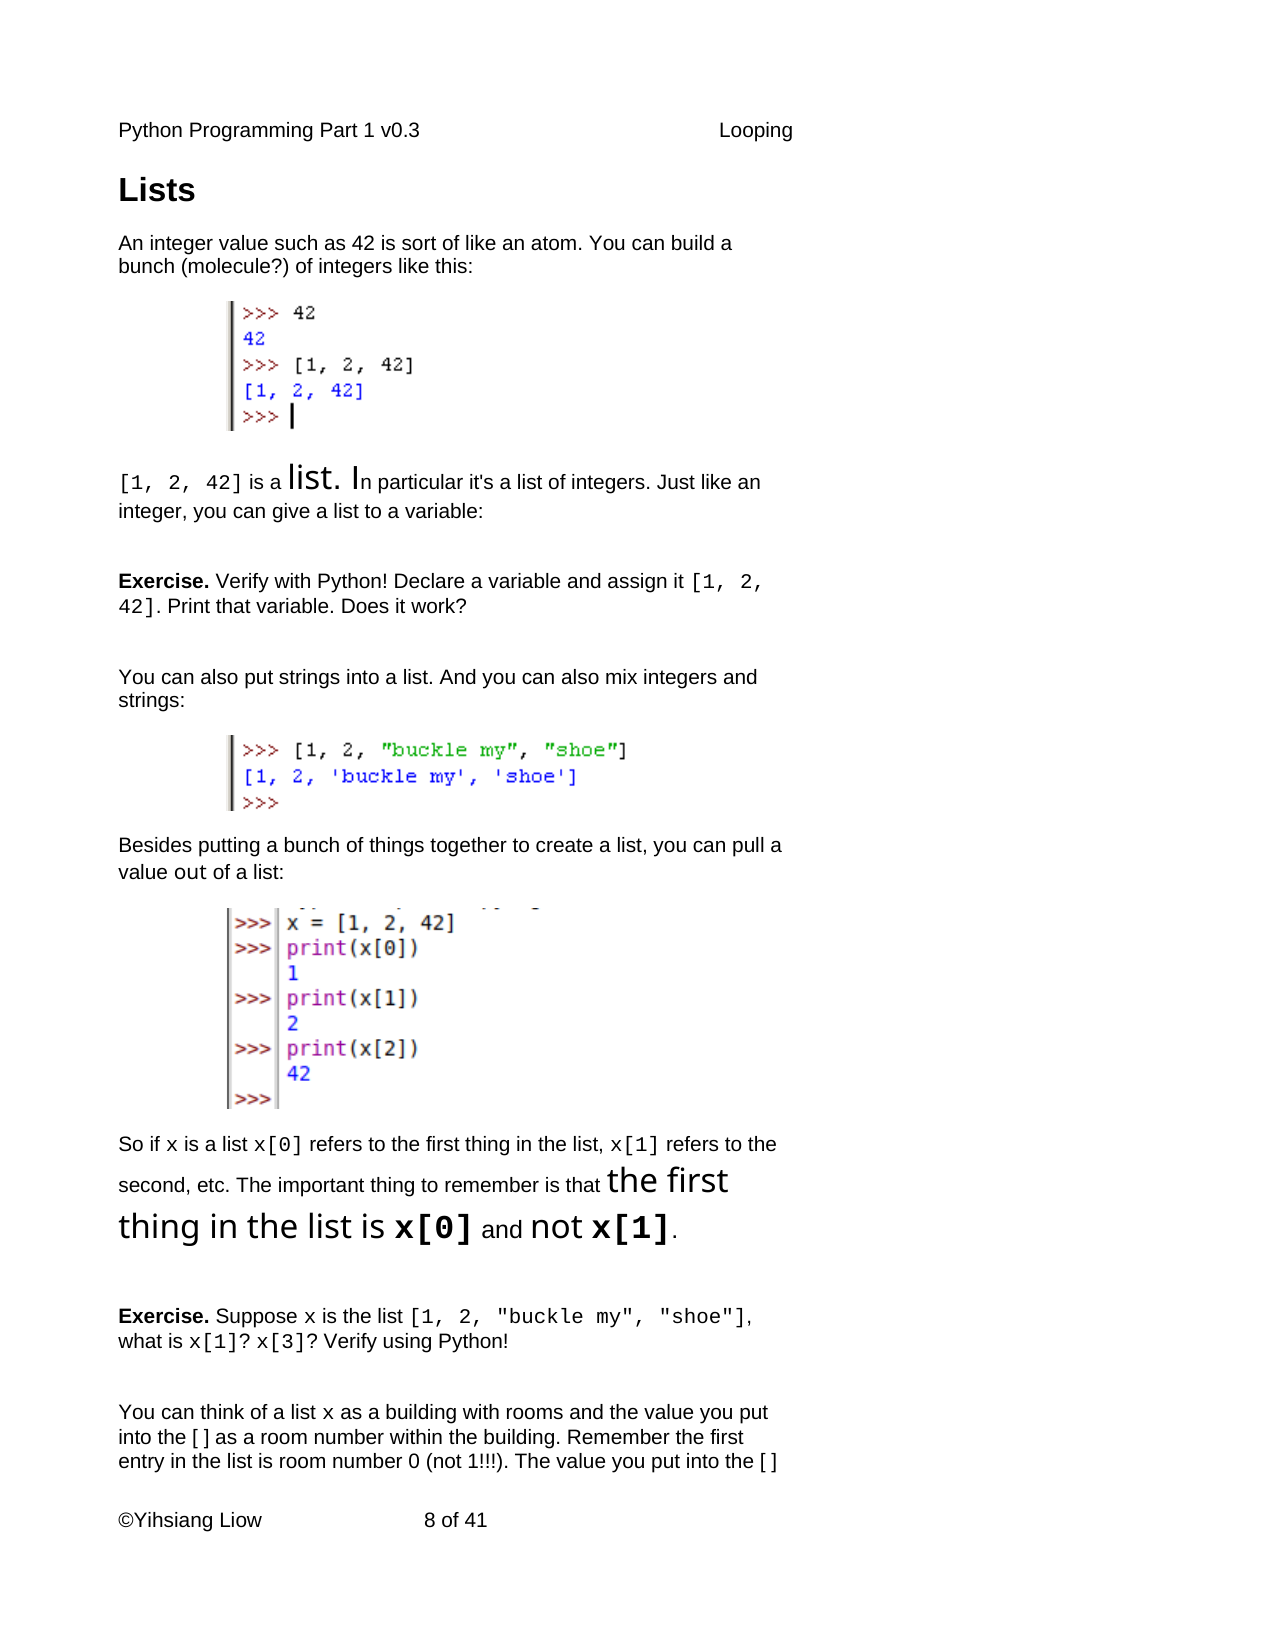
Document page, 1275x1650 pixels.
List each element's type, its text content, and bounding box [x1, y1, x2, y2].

text Exercise. Verify with Python! Declare a variable and assign it [1, 2, 42]. Print that variable. Does it work? [118, 569, 793, 619]
text Besides putting a bunch of things together to create a list, you can pull a value out of a list: [118, 834, 793, 886]
text You can also put strings into a list. And you can also mix integers and strings: [118, 666, 793, 712]
text Exercise. Suppose x is the list [1, 2, "buckle my", "shoe"], what is x[1]? x[3]? Verify using Python! [118, 1304, 793, 1354]
text [1, 2, 42] is a list. In particular it's a list of integers. Just like an integer, you can give a list to a variable: [118, 454, 793, 523]
text An integer value such as 42 is sort of like an atom. You can build a bunch (molecule?) of integers like this: [118, 231, 793, 278]
text You can think of a list x as a building with rooms and the value you put into the [ ] as a room number within the building. Remember the first entry in the list is room number 0 (not 1!!!). The value you put into the [ ] [118, 1401, 793, 1472]
picture [226, 908, 685, 1109]
text So if x is a list x[0] refers to the first thing in the list, x[1] refers to the second, etc. The important thing to remember is that the first thing in the list is x[0] and not x[1]. [118, 1132, 793, 1248]
text Lists [118, 171, 793, 208]
